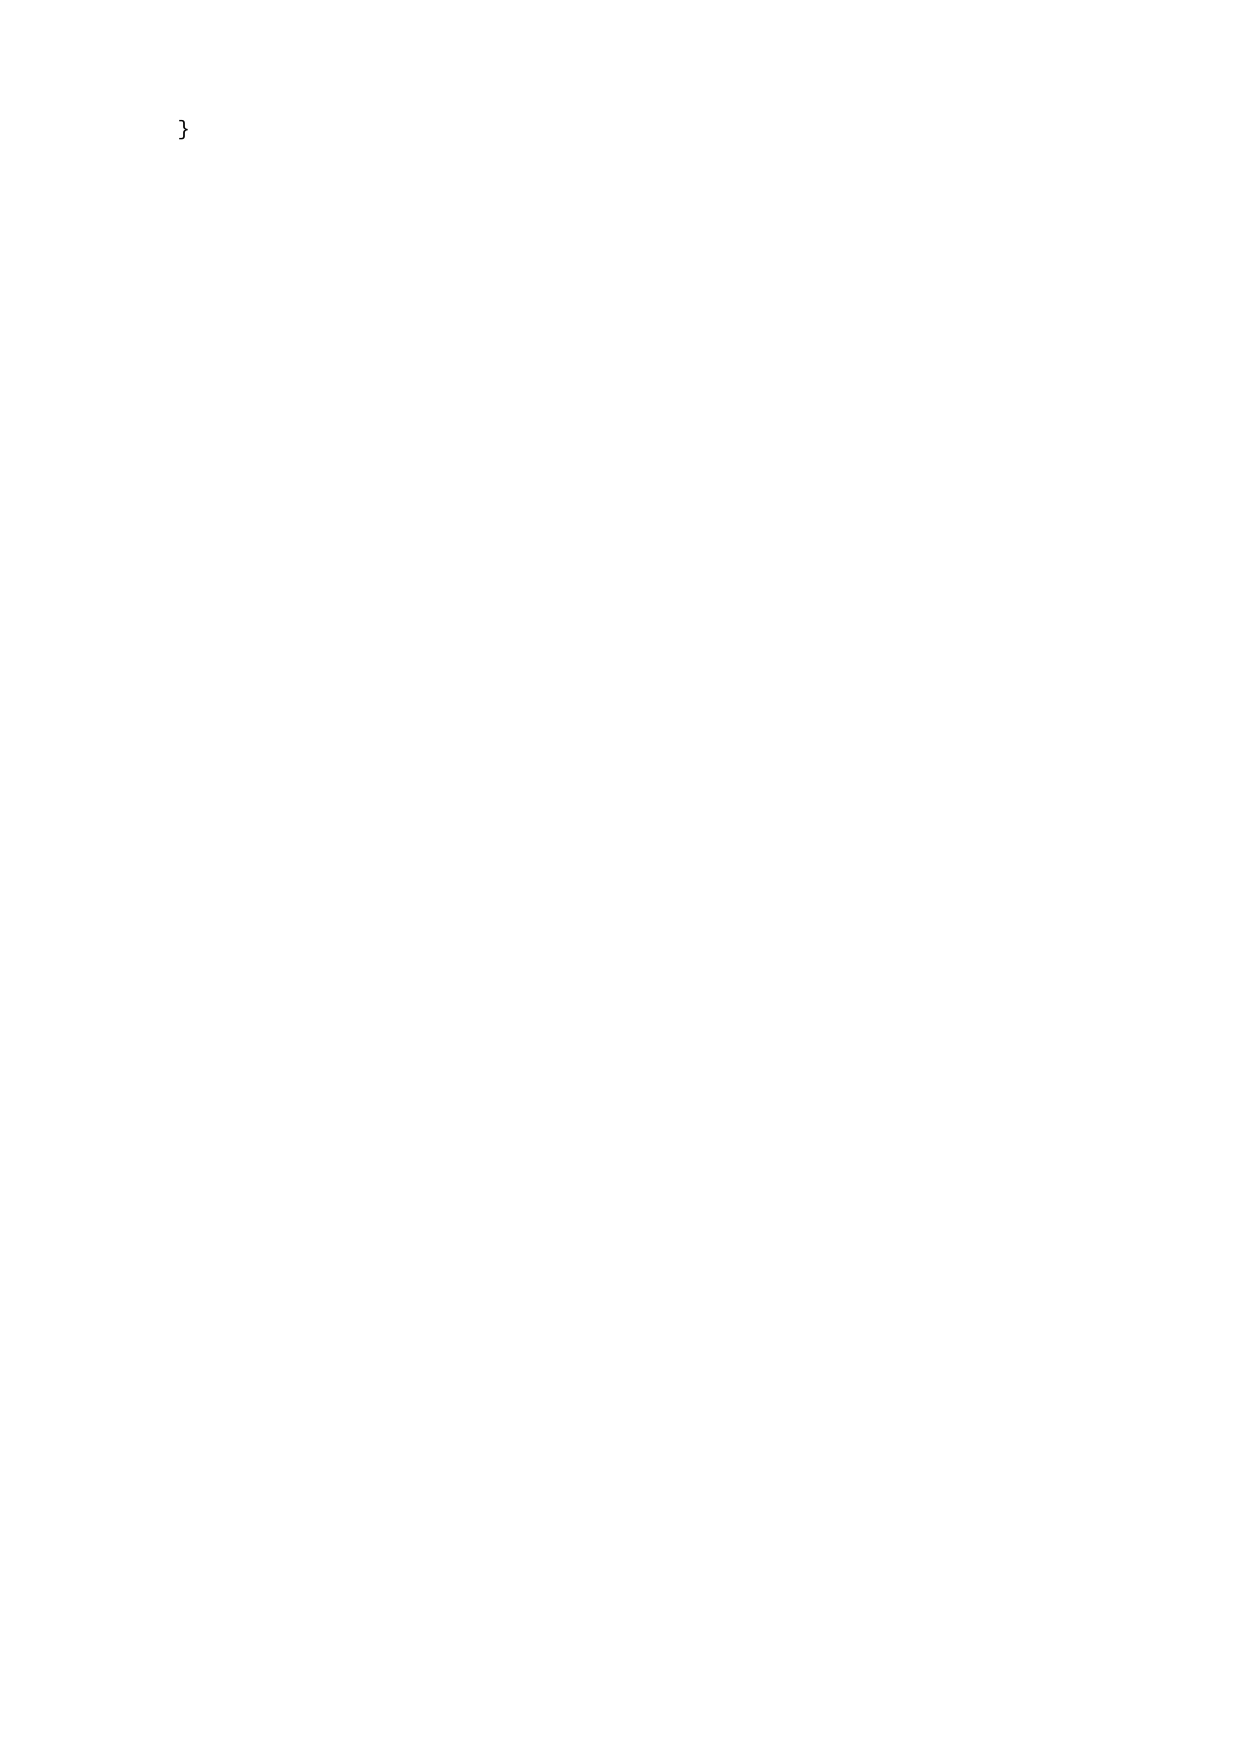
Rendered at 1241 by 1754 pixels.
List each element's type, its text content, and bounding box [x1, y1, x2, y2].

text } [177, 118, 1152, 142]
